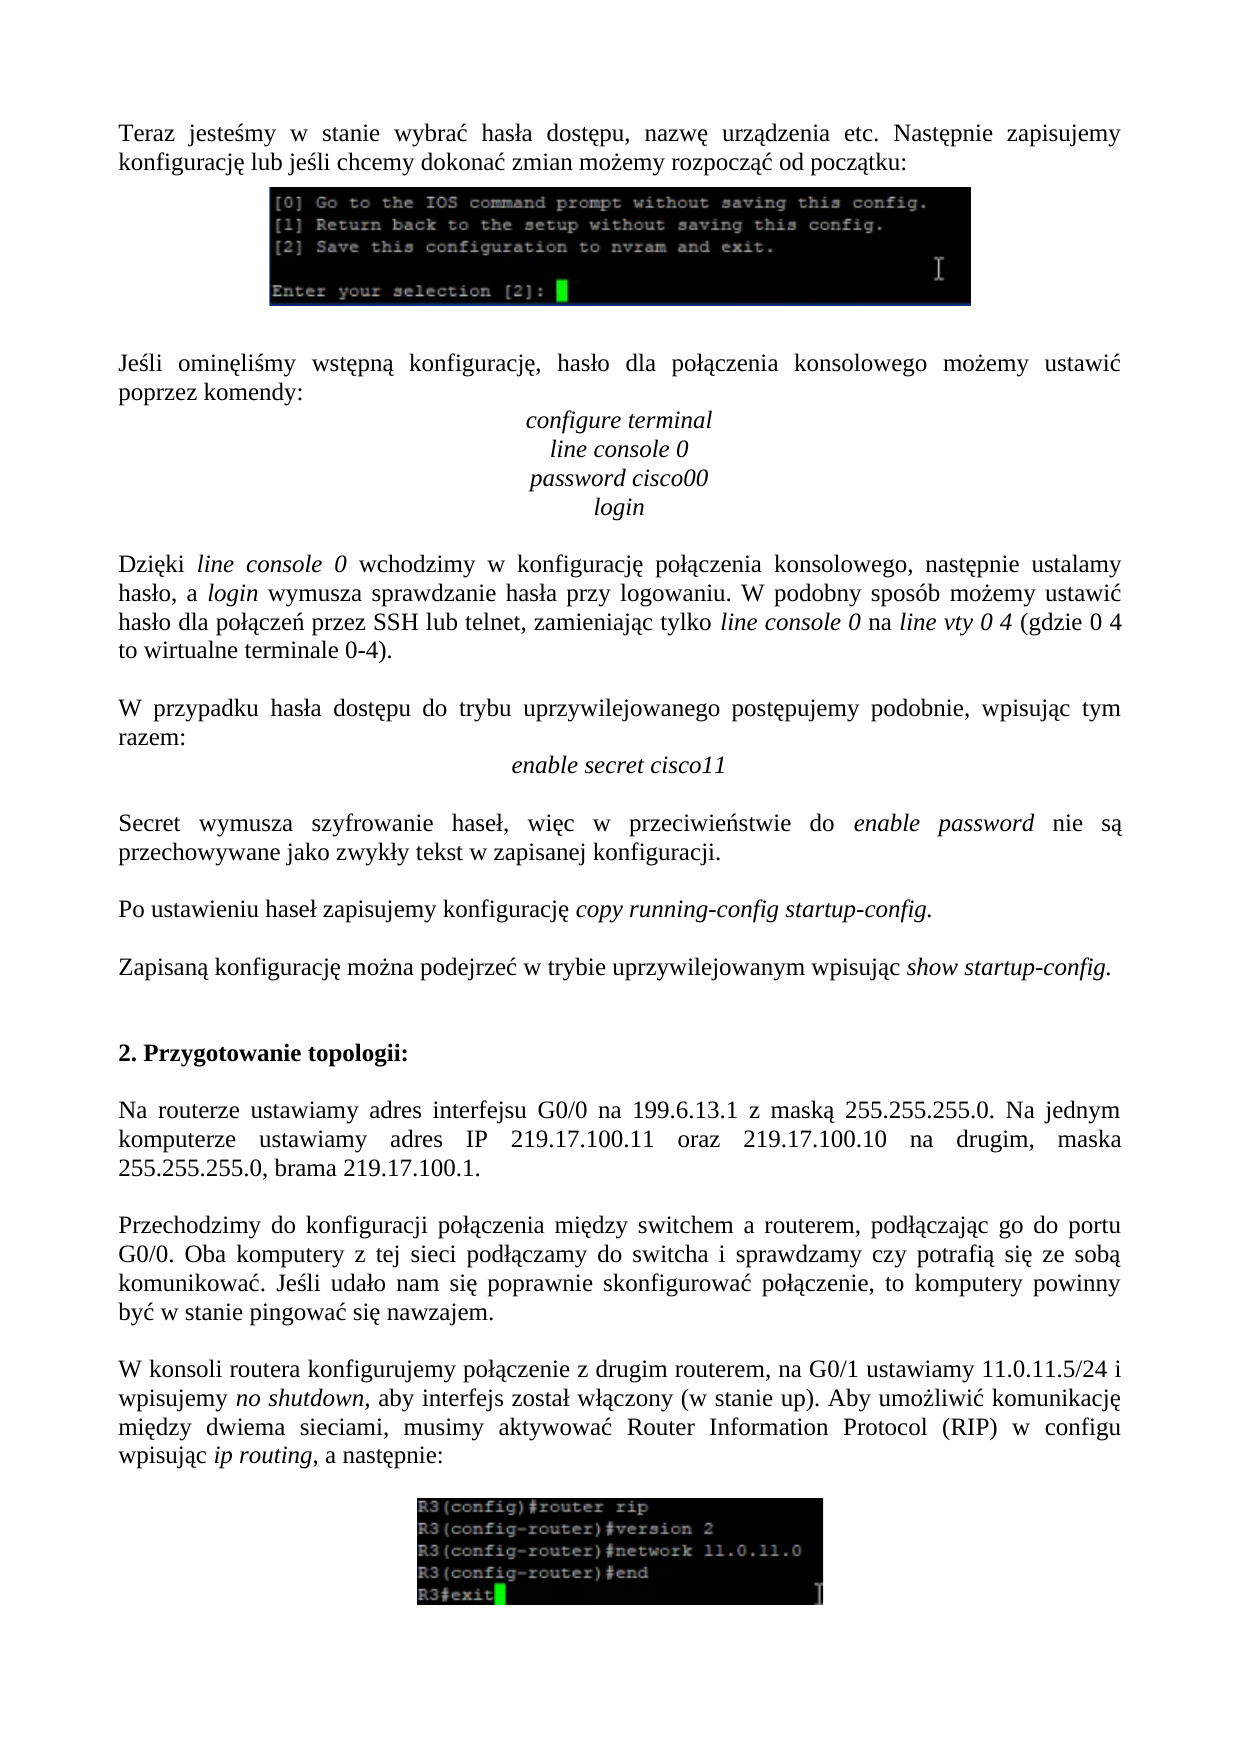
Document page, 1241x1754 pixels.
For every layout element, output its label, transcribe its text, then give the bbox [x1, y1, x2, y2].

text password cisco00 [118, 463, 1122, 492]
text configure terminal [118, 406, 1122, 434]
text line console 0 [118, 434, 1122, 463]
picture [417, 1498, 824, 1605]
text enable secret cisco11 [118, 751, 1122, 779]
text Dzięki line console 0 wchodzimy w konfigurację połączenia konsolowego, następnie ustalamy hasło, a login wymusza sprawdzanie hasła przy logowaniu. W podobny sposób możemy ustawić hasło dla połączeń przez SSH lub telnet, zamieniając tylko line console 0 na line vty 0 4 (gdzie 0 4 to wirtualne terminale 0-4). [118, 549, 1122, 664]
text Po ustawieniu haseł zapisujemy konfigurację copy running-config startup-config. [118, 894, 1122, 923]
text W konsoli routera konfigurujemy połączenie z drugim routerem, na G0/1 ustawiamy 11.0.11.5/24 i wpisujemy no shutdown, aby interfejs został włączony (w stanie up). Aby umożliwić komunikację między dwiema sieciami, musimy aktywować Router Information Protocol (RIP) w configu wpisując ip routing, a następnie: [118, 1354, 1122, 1469]
text Jeśli ominęliśmy wstępną konfigurację, hasło dla połączenia konsolowego możemy ustawić poprzez komendy: [118, 348, 1122, 406]
text Secret wymusza szyfrowanie haseł, więc w przeciwieństwie do enable password nie są przechowywane jako zwykły tekst w zapisanej konfiguracji. [118, 808, 1122, 866]
text Zapisaną konfigurację można podejrzeć w trybie uprzywilejowanym wpisując show startup-config. [118, 952, 1122, 981]
text Teraz jesteśmy w stanie wybrać hasła dostępu, nazwę urządzenia etc. Następnie zapisujemy konfigurację lub jeśli chcemy dokonać zmian możemy rozpocząć od początku: [118, 118, 1122, 176]
text Na routerze ustawiamy adres interfejsu G0/0 na 199.6.13.1 z maską 255.255.255.0. Na jednym komputerze ustawiamy adres IP 219.17.100.11 oraz 219.17.100.10 na drugim, maska 255.255.255.0, brama 219.17.100.1. [118, 1096, 1122, 1182]
text W przypadku hasła dostępu do trybu uprzywilejowanego postępujemy podobnie, wpisując tym razem: [118, 693, 1122, 751]
text 2. Przygotowanie topologii: [118, 1038, 1122, 1067]
text login [118, 492, 1122, 521]
text Przechodzimy do konfiguracji połączenia między switchem a routerem, podłączając go do portu G0/0. Oba komputery z tej sieci podłączamy do switcha i sprawdzamy czy potrafią się ze sobą komunikować. Jeśli udało nam się poprawnie skonfigurować połączenie, to komputery powinny być w stanie pingować się nawzajem. [118, 1211, 1122, 1326]
picture [269, 187, 971, 306]
